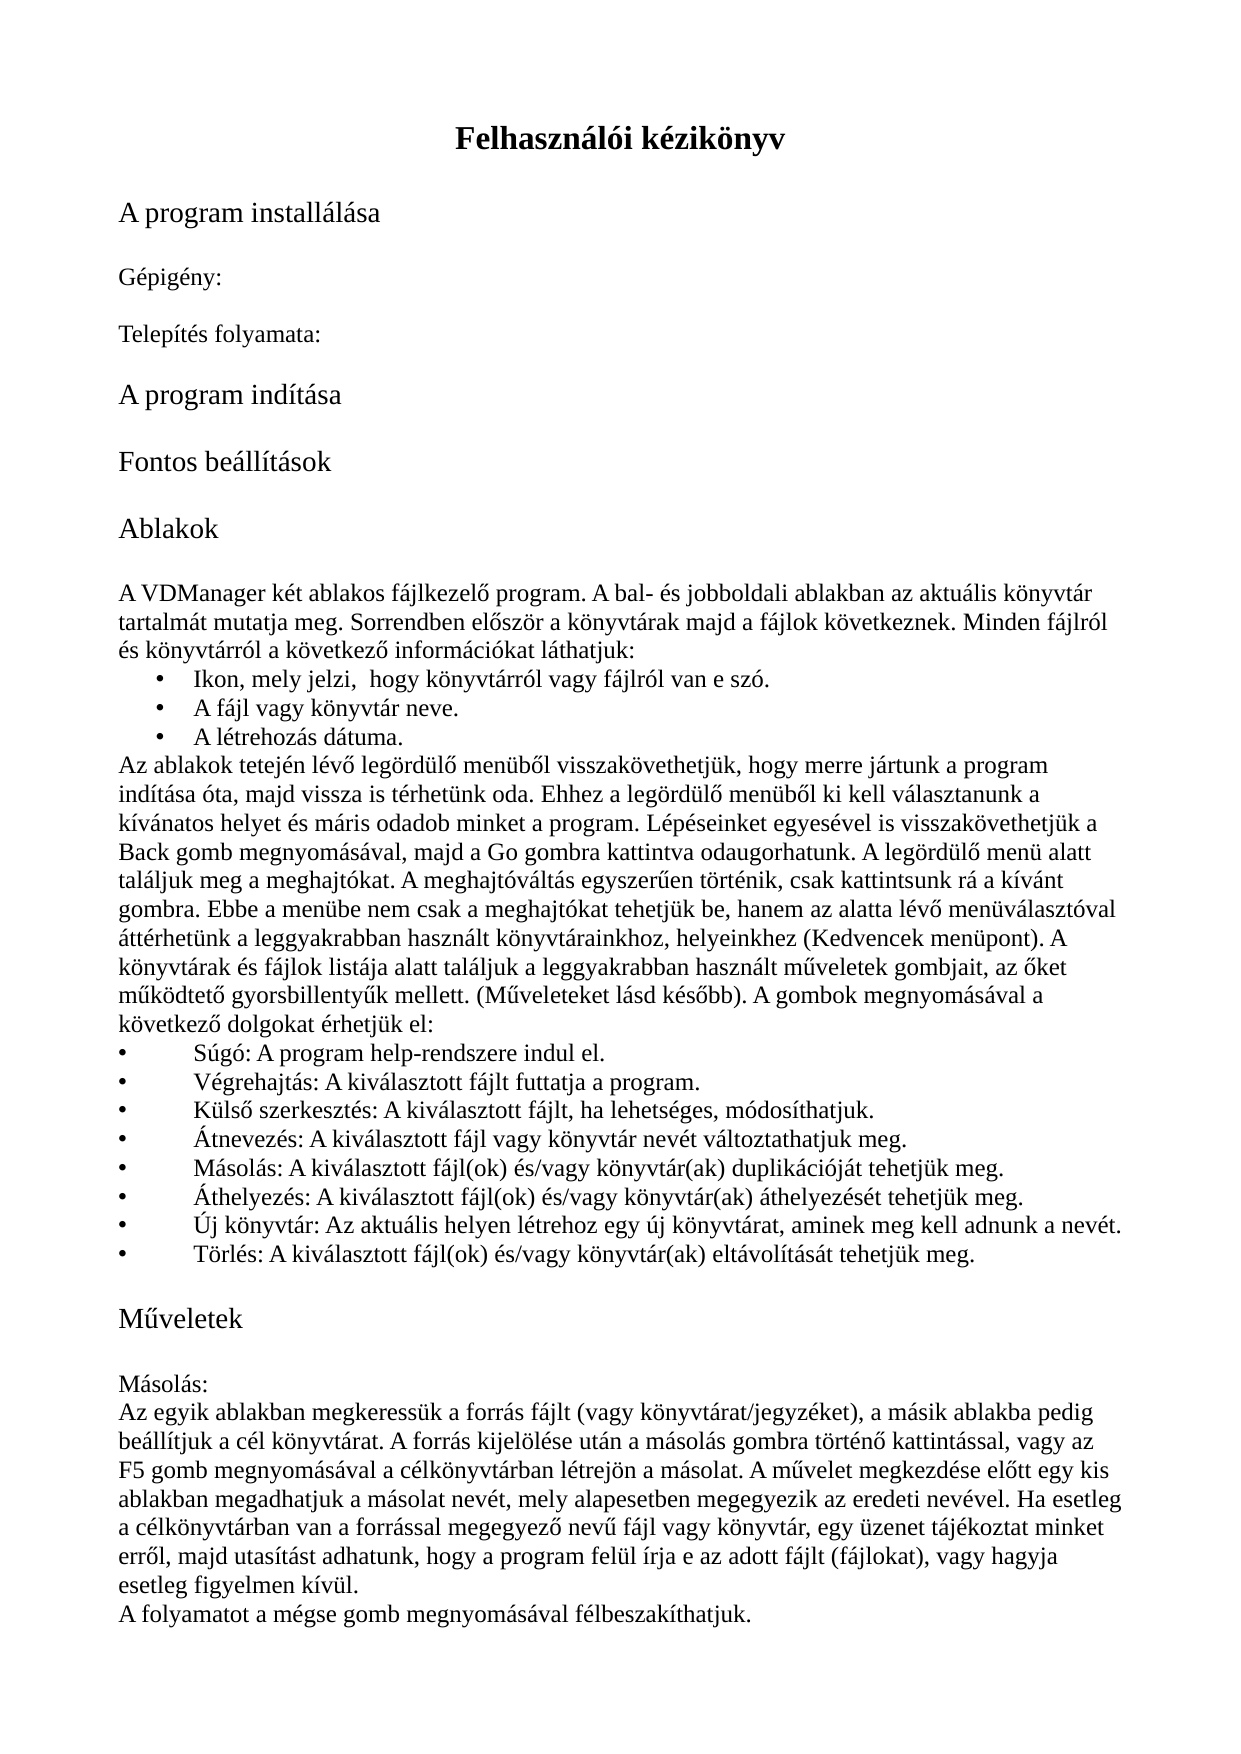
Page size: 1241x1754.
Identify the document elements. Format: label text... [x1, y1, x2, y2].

list Végrehajtás: A kiválasztott fájlt futtatja a program. [118, 1067, 1122, 1096]
text Műveletek [118, 1302, 1122, 1335]
text Az egyik ablakban megkeressük a forrás fájlt (vagy könyvtárat/jegyzéket), a másik ablakba pedig beállítjuk a cél könyvtárat. A forrás kijelölése után a másolás gombra történő kattintással, vagy az F5 gomb megnyomásával a célkönyvtárban létrejön a másolat. A művelet megkezdése előtt egy kis ablakban megadhatjuk a másolat nevét, mely alapesetben megegyezik az eredeti nevével. Ha esetleg a célkönyvtárban van a forrással megegyező nevű fájl vagy könyvtár, egy üzenet tájékoztat minket erről, majd utasítást adhatunk, hogy a program felül írja e az adott fájlt (fájlokat), vagy hagyja esetleg figyelmen kívül. [118, 1397, 1122, 1599]
list Külső szerkesztés: A kiválasztott fájlt, ha lehetséges, módosíthatjuk. [118, 1096, 1122, 1124]
text Fontos beállítások [118, 444, 1122, 477]
text A folyamatot a mégse gomb megnyomásával félbeszakíthatjuk. [118, 1599, 1122, 1627]
text Felhasználói kézikönyv [118, 118, 1122, 156]
list Az ablakok tetején lévő legördülő menüből visszakövethetjük, hogy merre jártunk a program indítása óta, majd vissza is térhetünk oda. Ehhez a legördülő menüből ki kell választanunk a kívánatos helyet és máris odadob minket a program. Lépéseinket egyesével is visszakövethetjük a Back gomb megnyomásával, majd a Go gombra kattintva odaugorhatunk. A legördülő menü alatt találjuk meg a meghajtókat. A meghajtóváltás egyszerűen történik, csak kattintsunk rá a kívánt gombra. Ebbe a menübe nem csak a meghajtókat tehetjük be, hanem az alatta lévő menüválasztóval áttérhetünk a leggyakrabban használt könyvtárainkhoz, helyeinkhez (Kedvencek menüpont). A könyvtárak és fájlok listája alatt találjuk a leggyakrabban használt műveletek gombjait, az őket működtető gyorsbillentyűk mellett. (Műveleteket lásd később). A gombok megnyomásával a következő dolgokat érhetjük el: [118, 751, 1122, 1038]
list Átnevezés: A kiválasztott fájl vagy könyvtár nevét változtathatjuk meg. [118, 1124, 1122, 1153]
list Ikon, mely jelzi, hogy könyvtárról vagy fájlról van e szó. [156, 664, 1122, 693]
text A VDManager két ablakos fájlkezelő program. A bal- és jobboldali ablakban az aktuális könyvtár tartalmát mutatja meg. Sorrendben először a könyvtárak majd a fájlok következnek. Minden fájlról és könyvtárról a következő információkat láthatjuk: [118, 578, 1122, 664]
text Telepítés folyamata: [118, 319, 1122, 348]
list Súgó: A program help-rendszere indul el. [118, 1038, 1122, 1067]
list Másolás: A kiválasztott fájl(ok) és/vagy könyvtár(ak) duplikációját tehetjük meg. [118, 1153, 1122, 1182]
list Új könyvtár: Az aktuális helyen létrehoz egy új könyvtárat, aminek meg kell adnunk a nevét. [118, 1211, 1122, 1239]
text Ablakok [118, 511, 1122, 544]
text Gépigény: [118, 262, 1122, 291]
list A fájl vagy könyvtár neve. [156, 693, 1122, 722]
list Törlés: A kiválasztott fájl(ok) és/vagy könyvtár(ak) eltávolítását tehetjük meg. [118, 1239, 1122, 1268]
text A program installálása [118, 195, 1122, 228]
text A program indítása [118, 377, 1122, 410]
list A létrehozás dátuma. [156, 722, 1122, 751]
text Másolás: [118, 1369, 1122, 1397]
list Áthelyezés: A kiválasztott fájl(ok) és/vagy könyvtár(ak) áthelyezését tehetjük meg. [118, 1182, 1122, 1211]
